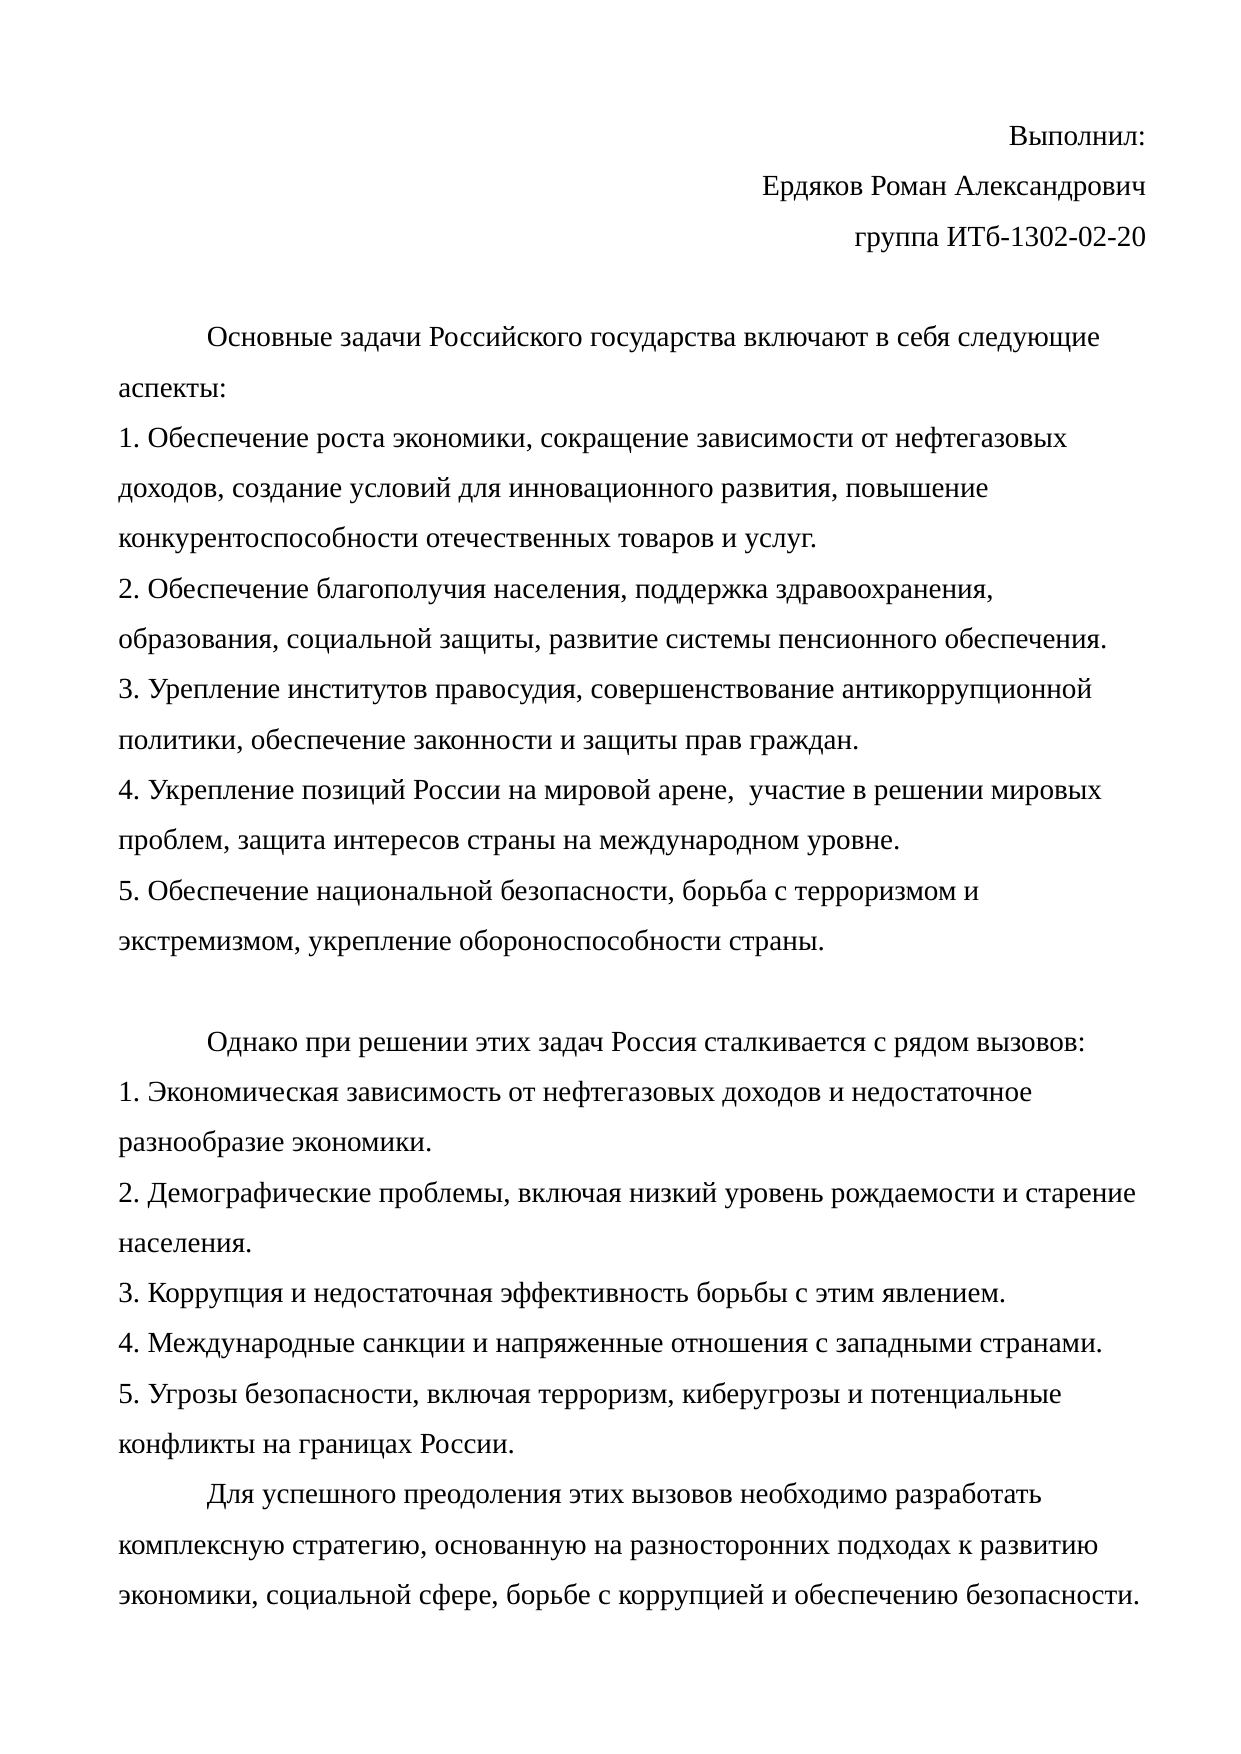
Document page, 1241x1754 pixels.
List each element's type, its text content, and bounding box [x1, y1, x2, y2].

text Выполнил: [118, 118, 1146, 152]
text 1. Обеспечение роста экономики, сокращение зависимости от нефтегазовых доходов, создание условий для инновационного развития, повышение конкурентоспособности отечественных товаров и услуг. [118, 420, 1146, 554]
text Ердяков Роман Александрович [118, 168, 1146, 202]
text 2. Обеспечение благополучия населения, поддержка здравоохранения, образования, социальной защиты, развитие системы пенсионного обеспечения. [118, 571, 1146, 655]
text 1. Экономическая зависимость от нефтегазовых доходов и недостаточное разнообразие экономики. [118, 1074, 1146, 1158]
text группа ИТб-1302-02-20 [118, 219, 1146, 252]
text Однако при решении этих задач Россия сталкивается с рядом вызовов: [118, 1024, 1146, 1057]
text 4. Укрепление позиций России на мировой арене, участие в решении мировых проблем, защита интересов страны на международном уровне. [118, 772, 1146, 856]
text Основные задачи Российского государства включают в себя следующие аспекты: [118, 319, 1146, 403]
text 3. Урепление институтов правосудия, совершенствование антикоррупционной политики, обеспечение законности и защиты прав граждан. [118, 672, 1146, 755]
text 4. Международные санкции и напряженные отношения с западными странами. [118, 1326, 1146, 1359]
text 5. Угрозы безопасности, включая терроризм, киберугрозы и потенциальные конфликты на границах России. [118, 1376, 1146, 1460]
text 3. Коррупция и недостаточная эффективность борьбы с этим явлением. [118, 1275, 1146, 1309]
text Для успешного преодоления этих вызовов необходимо разработать комплексную стратегию, основанную на разносторонних подходах к развитию экономики, социальной сфере, борьбе с коррупцией и обеспечению безопасности. [118, 1477, 1146, 1611]
text 2. Демографические проблемы, включая низкий уровень рождаемости и старение населения. [118, 1175, 1146, 1258]
text 5. Обеспечение национальной безопасности, борьба с терроризмом и экстремизмом, укрепление обороноспособности страны. [118, 873, 1146, 957]
